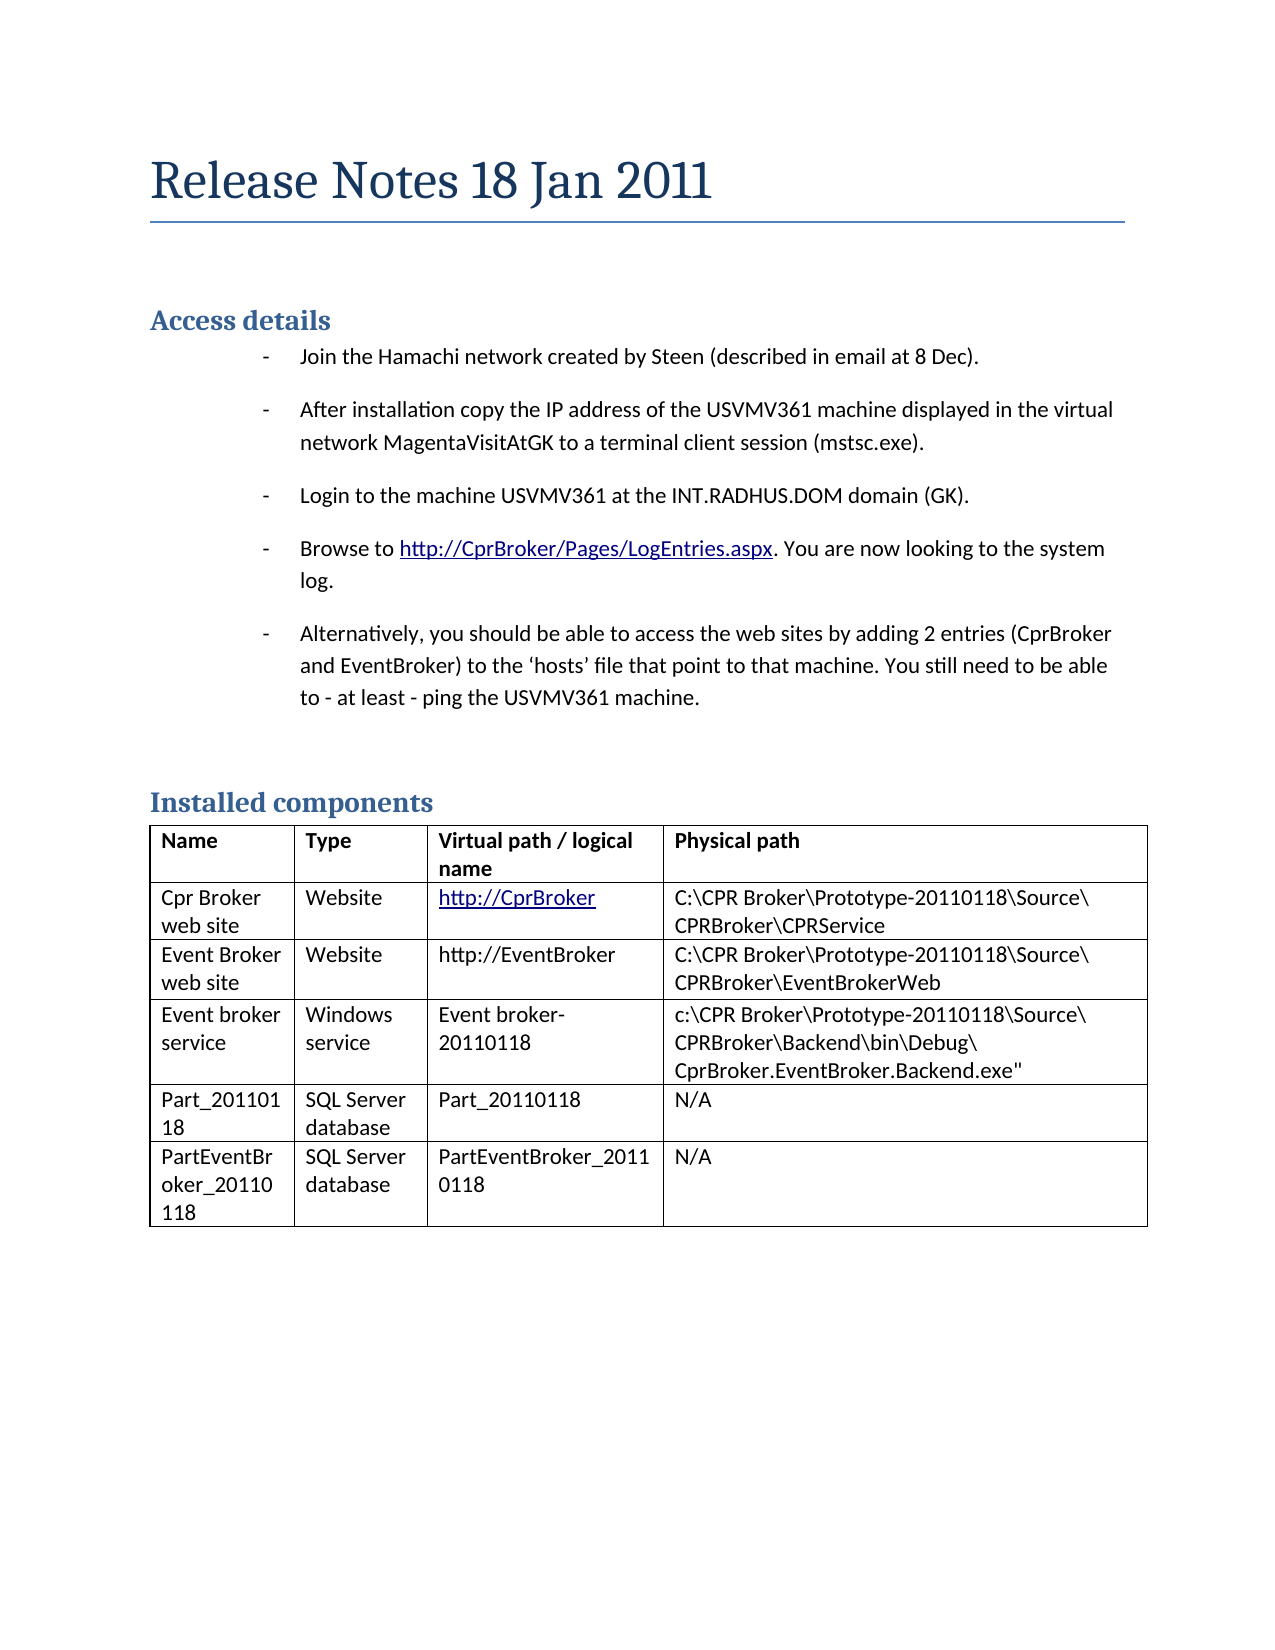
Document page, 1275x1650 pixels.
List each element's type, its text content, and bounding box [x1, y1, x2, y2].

list Login to the machine USVMV361 at the INT.RADHUS.DOM domain (GK). [262, 481, 1125, 509]
table_cell c:\CPR Broker\Prototype-20110118\Source\CPRBroker\Backend\bin\Debug\CprBroker.EventBroker.Backend.exe" [664, 1000, 1147, 1084]
table_cell C:\CPR Broker\Prototype-20110118\Source\CPRBroker\EventBrokerWeb [664, 940, 1147, 999]
table_header Type [295, 826, 427, 882]
table_cell Event Broker web site [151, 940, 294, 999]
table_header Physical path [664, 826, 1147, 882]
table_cell Website [295, 883, 427, 939]
table_cell Website [295, 940, 427, 999]
list After installation copy the IP address of the USVMV361 machine displayed in the virtual network MagentaVisitAtGK to a terminal client session (mstsc.exe). [262, 396, 1125, 456]
table_cell Cpr Broker web site [151, 883, 294, 939]
table_cell N/A [664, 1085, 1147, 1141]
table_header Name [151, 826, 294, 882]
table_cell SQL Server database [295, 1085, 427, 1141]
subtitle Installed components [150, 786, 1125, 820]
table_cell http://CprBroker [428, 883, 663, 939]
title Release Notes 18 Jan 2011 [150, 150, 1125, 221]
list Join the Hamachi network created by Steen (described in email at 8 Dec). [262, 342, 1125, 371]
table_cell Part_20110118 [151, 1085, 294, 1141]
table_cell Windows service [295, 1000, 427, 1084]
table_cell PartEventBroker_20110118 [151, 1142, 294, 1226]
table_cell Event broker service [151, 1000, 294, 1084]
subtitle Access details [150, 304, 1125, 337]
table_cell C:\CPR Broker\Prototype-20110118\Source\CPRBroker\CPRService [664, 883, 1147, 939]
table_cell http://EventBroker [428, 940, 663, 999]
list Alternatively, you should be able to access the web sites by adding 2 entries (CprBroker and EventBroker) to the ‘hosts’ file that point to that machine. You still need to be able to - at least - ping the USVMV361 machine. [262, 619, 1125, 711]
table_cell PartEventBroker_20110118 [428, 1142, 663, 1226]
table_header Virtual path / logical name [428, 826, 663, 882]
table_cell Part_20110118 [428, 1085, 663, 1141]
list Browse to http://CprBroker/Pages/LogEntries.aspx. You are now looking to the system log. [262, 534, 1125, 594]
table_cell N/A [664, 1142, 1147, 1226]
table_cell Event broker-20110118 [428, 1000, 663, 1084]
table_cell SQL Server database [295, 1142, 427, 1226]
